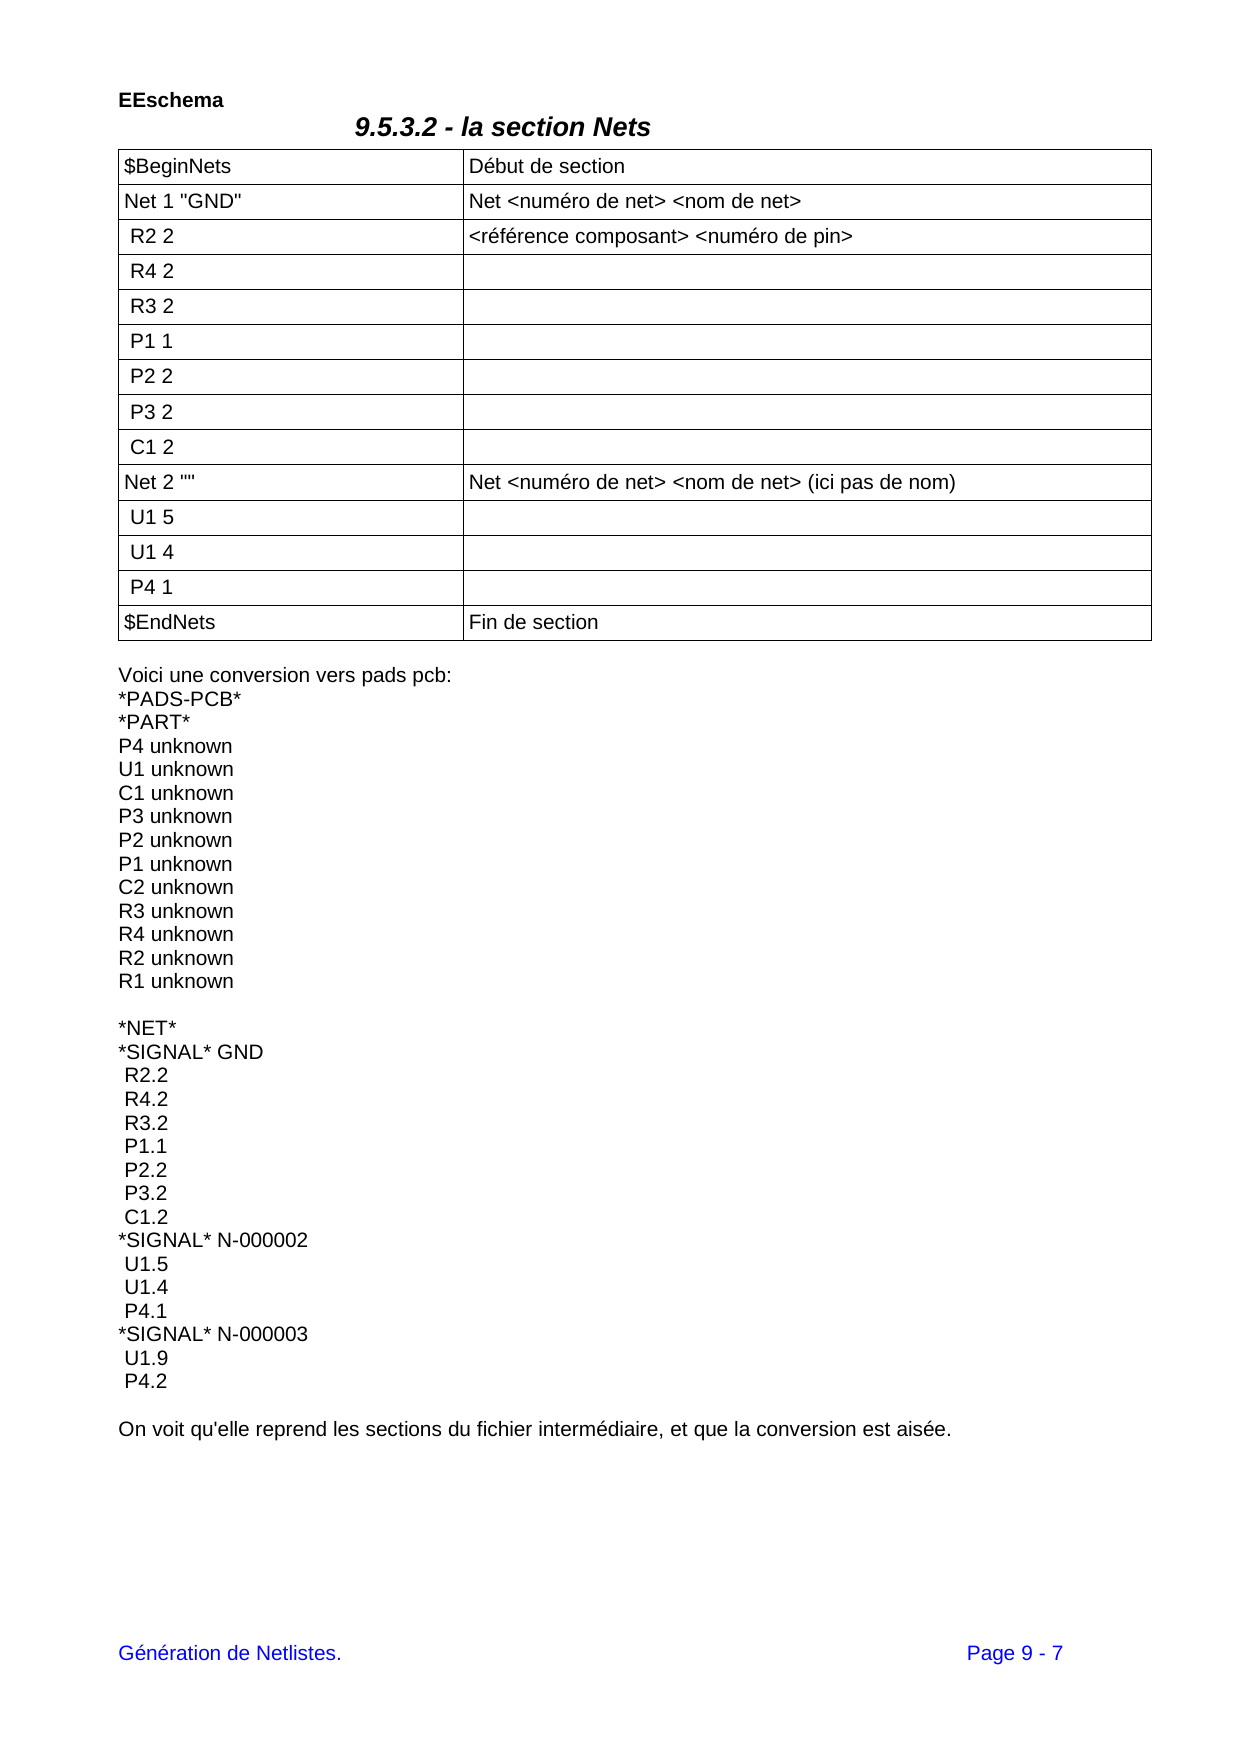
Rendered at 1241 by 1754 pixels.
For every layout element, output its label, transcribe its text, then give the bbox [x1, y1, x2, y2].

text P3 unknown [118, 805, 1152, 828]
table_header $BeginNets [119, 150, 463, 184]
text *SIGNAL* GND [118, 1040, 1152, 1064]
table_cell [464, 536, 1151, 570]
text *SIGNAL* N-000002 [118, 1229, 1152, 1252]
text P1 unknown [118, 852, 1152, 876]
text R3.2 [118, 1111, 1152, 1134]
text P1.1 [118, 1134, 1152, 1158]
table_cell U1 4 [119, 536, 463, 570]
table_cell Net <numéro de net> <nom de net> (ici pas de nom) [464, 465, 1151, 500]
table_cell [464, 395, 1151, 429]
table_cell P3 2 [119, 395, 463, 429]
table_cell [464, 290, 1151, 324]
text Voici une conversion vers pads pcb: [118, 664, 1152, 687]
table_cell [464, 360, 1151, 394]
text C1 unknown [118, 781, 1152, 805]
text P2 unknown [118, 828, 1152, 852]
text P3.2 [118, 1182, 1152, 1205]
text On voit qu'elle reprend les sections du fichier intermédiaire, et que la conversion est aisée. [118, 1417, 1152, 1441]
text U1.5 [118, 1252, 1152, 1276]
text *SIGNAL* N-000003 [118, 1323, 1152, 1346]
table_cell R2 2 [119, 220, 463, 254]
table_cell <référence composant> <numéro de pin> [464, 220, 1151, 254]
table_cell [464, 430, 1151, 464]
text C2 unknown [118, 876, 1152, 899]
text *PADS-PCB* [118, 687, 1152, 711]
subtitle la section Nets [354, 112, 1152, 142]
text P4.1 [118, 1299, 1152, 1323]
table_cell [464, 501, 1151, 535]
table_cell U1 5 [119, 501, 463, 535]
text P2.2 [118, 1158, 1152, 1182]
text R1 unknown [118, 970, 1152, 993]
text R3 unknown [118, 899, 1152, 923]
table_cell P2 2 [119, 360, 463, 394]
text *PART* [118, 711, 1152, 734]
table_cell P1 1 [119, 325, 463, 359]
text R2 unknown [118, 946, 1152, 970]
text R2.2 [118, 1064, 1152, 1087]
table_cell Net 1 "GND" [119, 185, 463, 219]
table_cell $EndNets [119, 606, 463, 640]
text U1.9 [118, 1346, 1152, 1370]
text U1.4 [118, 1276, 1152, 1299]
table_cell [464, 255, 1151, 289]
table_cell C1 2 [119, 430, 463, 464]
table_cell [464, 571, 1151, 605]
text *NET* [118, 1017, 1152, 1040]
table_cell [464, 325, 1151, 359]
text U1 unknown [118, 758, 1152, 781]
table_cell R4 2 [119, 255, 463, 289]
table_cell Fin de section [464, 606, 1151, 640]
table_cell Net 2 "" [119, 465, 463, 500]
table_cell Net <numéro de net> <nom de net> [464, 185, 1151, 219]
text P4 unknown [118, 734, 1152, 758]
text P4.2 [118, 1370, 1152, 1393]
text C1.2 [118, 1205, 1152, 1229]
table_cell R3 2 [119, 290, 463, 324]
text R4 unknown [118, 923, 1152, 946]
table_cell P4 1 [119, 571, 463, 605]
table_header Début de section [464, 150, 1151, 184]
text R4.2 [118, 1087, 1152, 1111]
